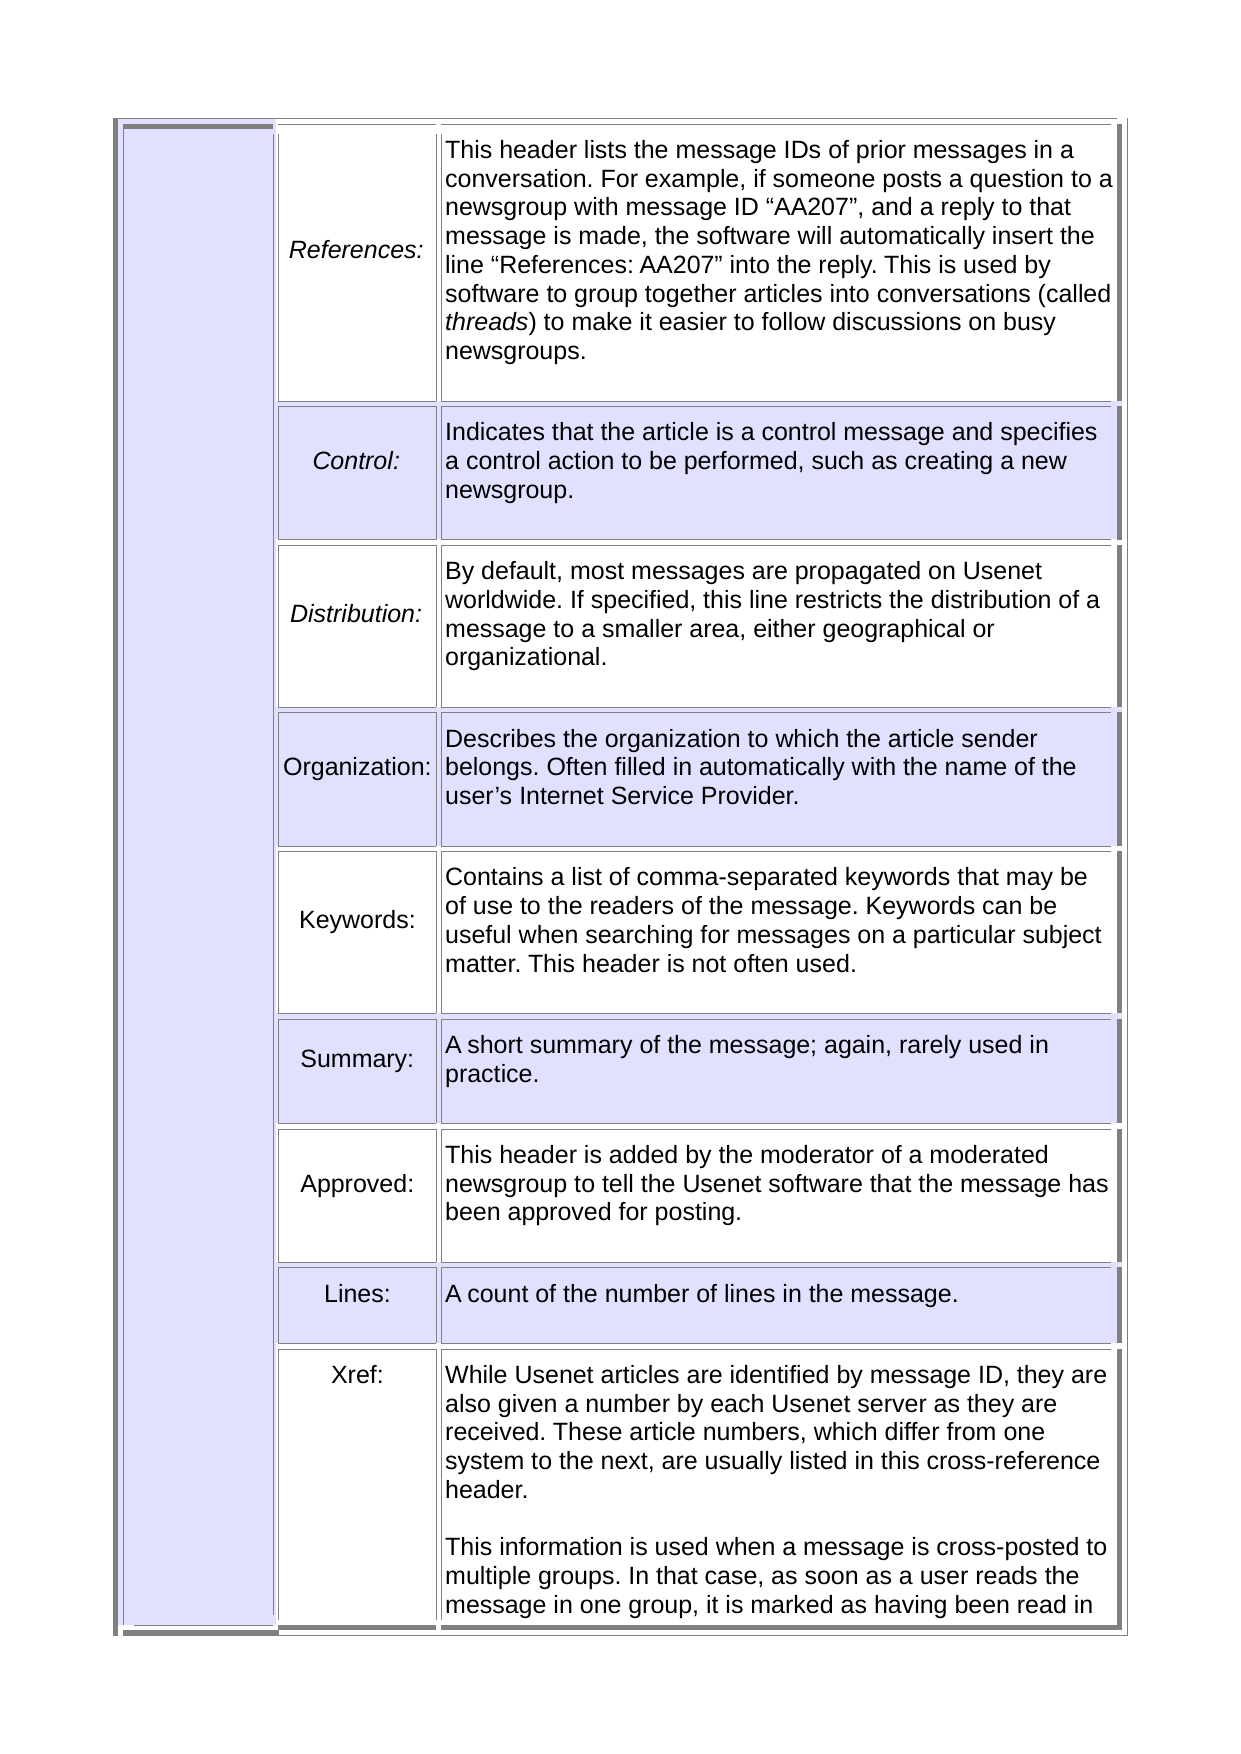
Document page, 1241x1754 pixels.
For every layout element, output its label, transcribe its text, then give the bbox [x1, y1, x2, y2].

table_cell [118, 119, 276, 1625]
table_cell While Usenet articles are identified by message ID, they are also given a number by each Usenet server as they are received. These article numbers, which differ from one system to the next, are usually listed in this cross-reference header. This information is used when a message is cross-posted to multiple groups. In that case, as soon as a user reads the message in one group, it is marked as having been read in [439, 1343, 1122, 1625]
table_cell By default, most messages are propagated on Usenet worldwide. If specified, this line restricts the distribution of a message to a smaller area, either geographical or organizational. [439, 539, 1122, 707]
table_cell Summary: [276, 1013, 439, 1123]
table_cell Indicates that the article is a control message and specifies a control action to be performed, such as creating a new newsgroup. [439, 401, 1122, 539]
table_cell Contains a list of comma-separated keywords that may be of use to the readers of the message. Keywords can be useful when searching for messages on a particular subject matter. This header is not often used. [439, 846, 1122, 1013]
table_cell This header is added by the moderator of a moderated newsgroup to tell the Usenet software that the message has been approved for posting. [439, 1123, 1122, 1262]
table_cell Control: [276, 401, 439, 539]
table_cell Keywords: [276, 846, 439, 1013]
table_cell This header lists the message IDs of prior messages in a conversation. For example, if someone posts a question to a newsgroup with message ID “AA207”, and a reply to that message is made, the software will automatically insert the line “References: AA207” into the reply. This is used by software to group together articles into conversations (called threads) to make it easier to follow discussions on busy newsgroups. [439, 118, 1122, 401]
table_cell References: [276, 119, 439, 401]
table_cell Organization: [276, 707, 439, 846]
table_cell Lines: [276, 1262, 439, 1343]
table_cell Describes the organization to which the article sender belongs. Often filled in automatically with the name of the user’s Internet Service Provider. [439, 707, 1122, 846]
table_cell Xref: [276, 1343, 439, 1625]
table_cell Approved: [276, 1123, 439, 1262]
table_cell Distribution: [276, 539, 439, 707]
table_cell A count of the number of lines in the message. [439, 1262, 1122, 1343]
table_cell A short summary of the message; again, rarely used in practice. [439, 1013, 1122, 1123]
